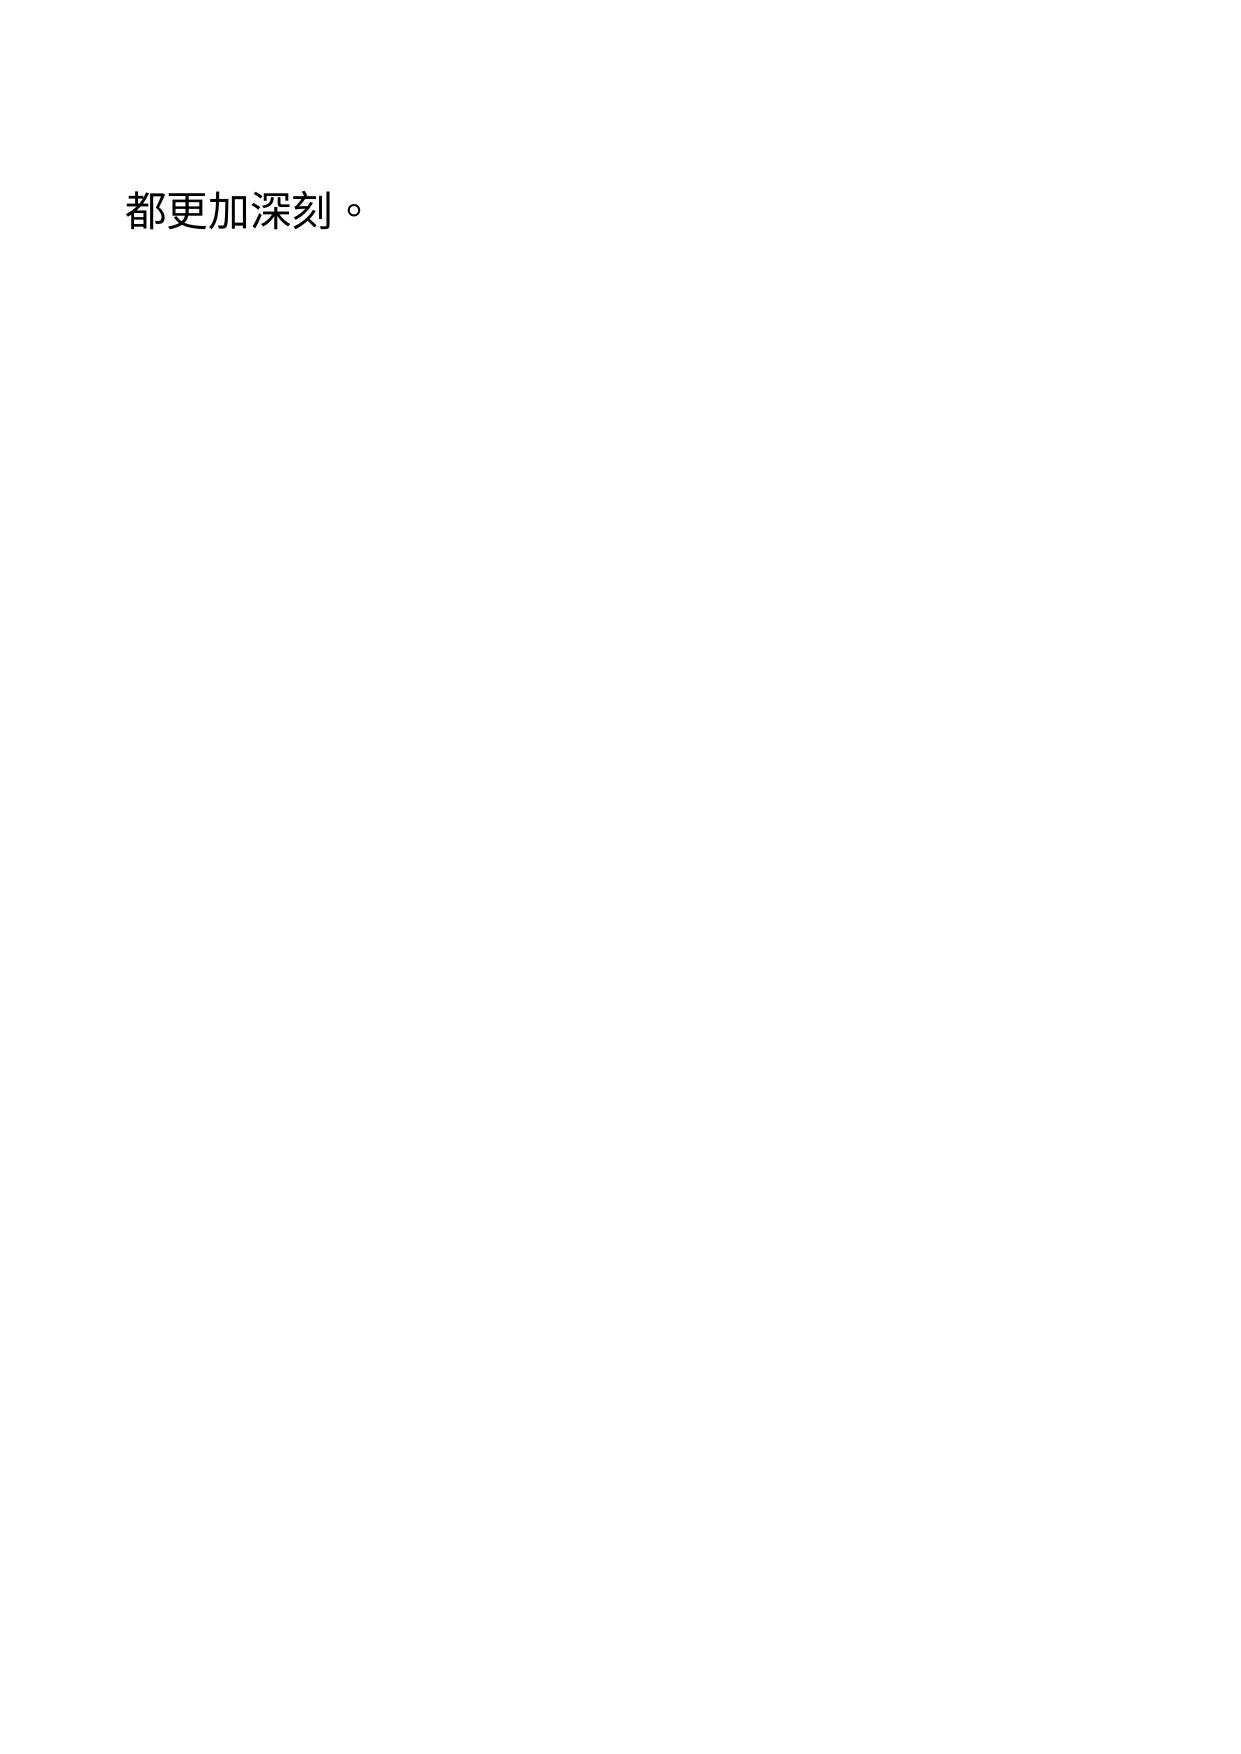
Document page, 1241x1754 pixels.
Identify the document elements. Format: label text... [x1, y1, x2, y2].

list 都更加深刻。 [75, 164, 1166, 239]
